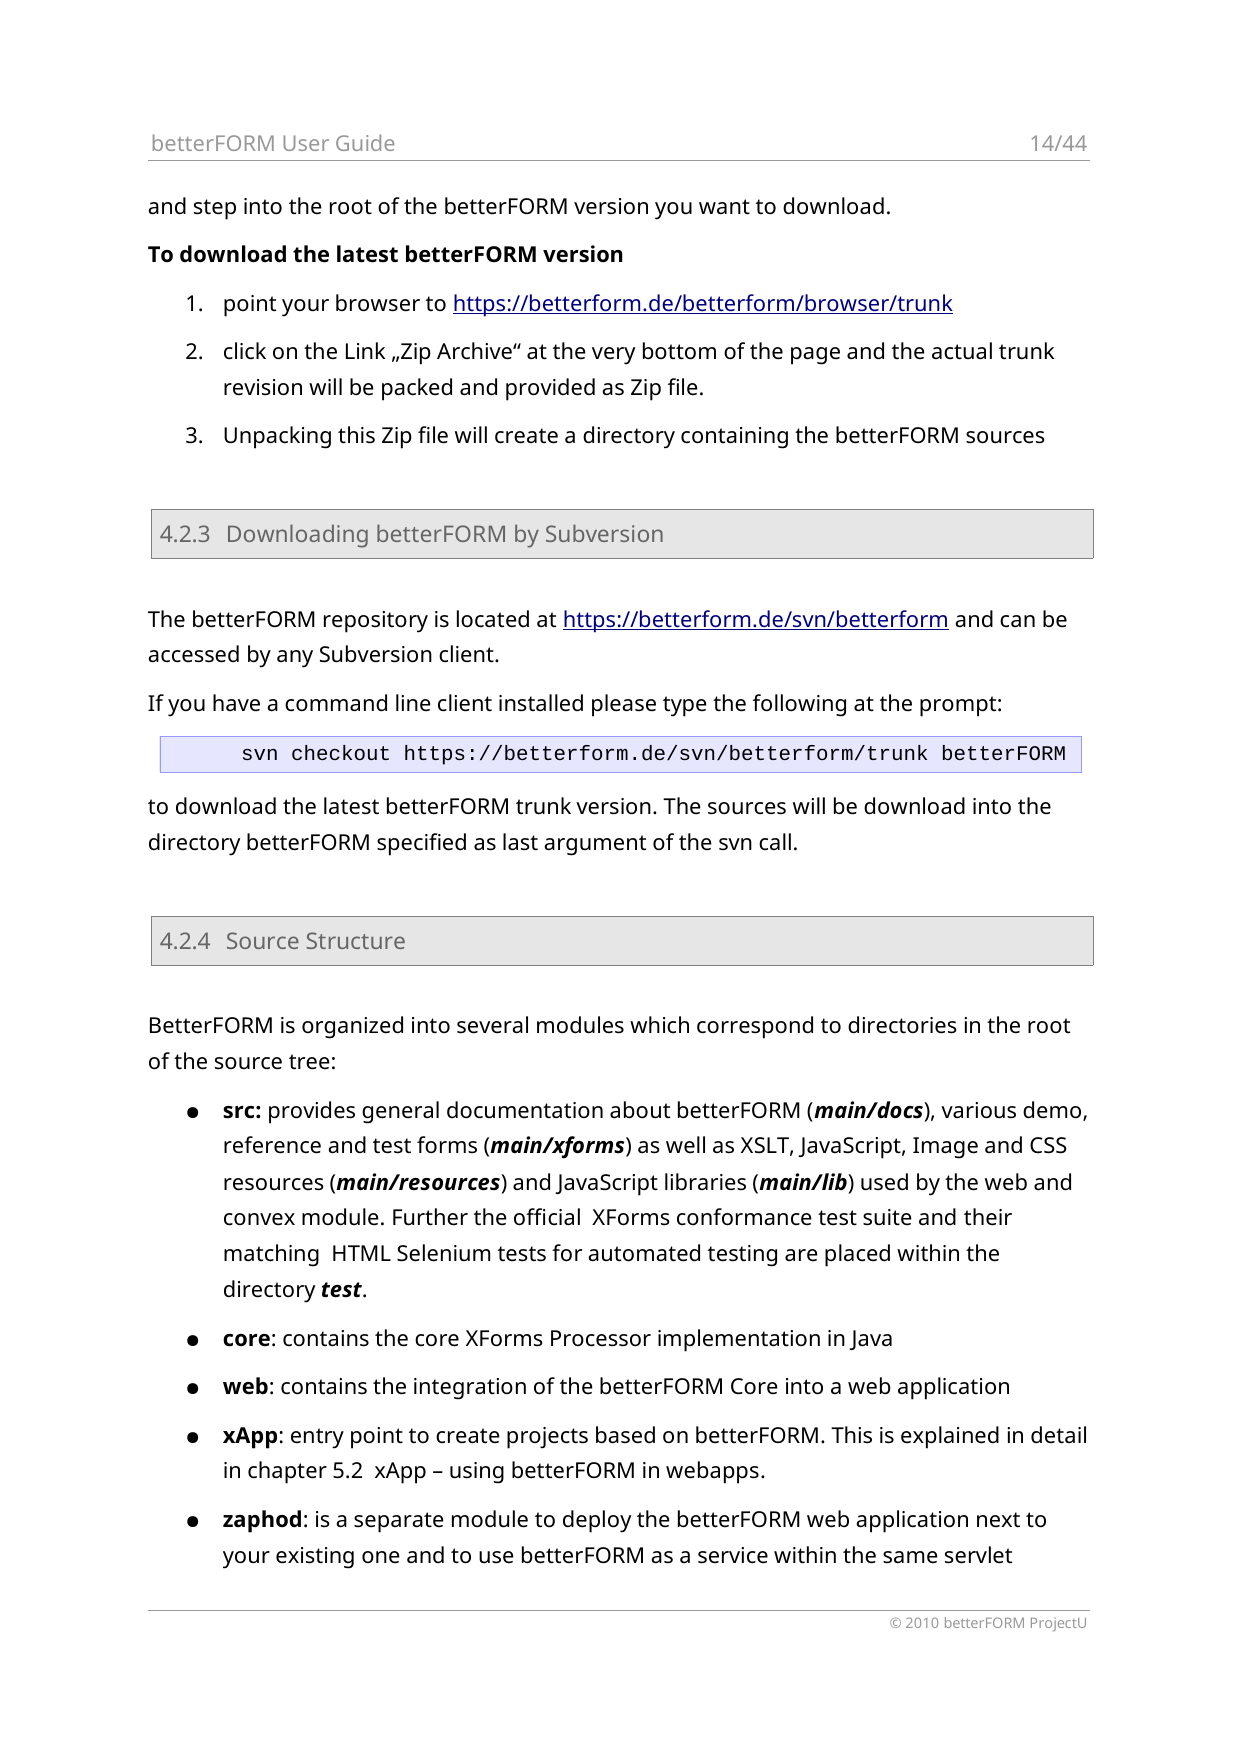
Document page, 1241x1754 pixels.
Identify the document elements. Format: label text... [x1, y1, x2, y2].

text svn checkout https://betterform.de/svn/betterform/trunk betterFORM [161, 737, 1081, 772]
list web: contains the integration of the betterFORM Core into a web application [185, 1371, 1090, 1401]
text to download the latest betterFORM trunk version. The sources will be download into the directory betterFORM specified as last argument of the svn call. [148, 791, 1090, 857]
list point your browser to https://betterform.de/betterform/browser/trunk [185, 287, 1093, 317]
list core: contains the core XForms Processor implementation in Java [185, 1323, 1090, 1353]
text BetterFORM is organized into several modules which correspond to directories in the root of the source tree: [148, 1010, 1090, 1076]
text To download the latest betterFORM version [148, 239, 1090, 269]
subtitle Source Structure [152, 917, 1093, 965]
text If you have a command line client installed please type the following at the prompt: [148, 688, 1090, 718]
text and step into the root of the betterFORM version you want to download. [148, 191, 1090, 221]
text The betterFORM repository is located at https://betterform.de/svn/betterform and can be accessed by any Subversion client. [148, 603, 1090, 669]
subtitle Downloading betterFORM by Subversion [152, 510, 1093, 558]
list xApp: entry point to create projects based on betterFORM. This is explained in detail in chapter 5.2 xApp – using betterFORM in webapps. [185, 1419, 1090, 1485]
list src: provides general documentation about betterFORM (main/docs), various demo, reference and test forms (main/xforms) as well as XSLT, JavaScript, Image and CSS resources (main/resources) and JavaScript libraries (main/lib) used by the web and convex module. Further the official XForms conformance test suite and their matching HTML Selenium tests for automated testing are placed within the directory test. [185, 1094, 1090, 1304]
list zaphod: is a separate module to deploy the betterFORM web application next to your existing one and to use betterFORM as a service within the same servlet [185, 1504, 1090, 1570]
list click on the Link „Zip Archive“ at the very bottom of the page and the actual trunk revision will be packed and provided as Zip file. [185, 336, 1093, 402]
list Unpacking this Zip file will create a directory containing the betterFORM sources [185, 420, 1093, 450]
